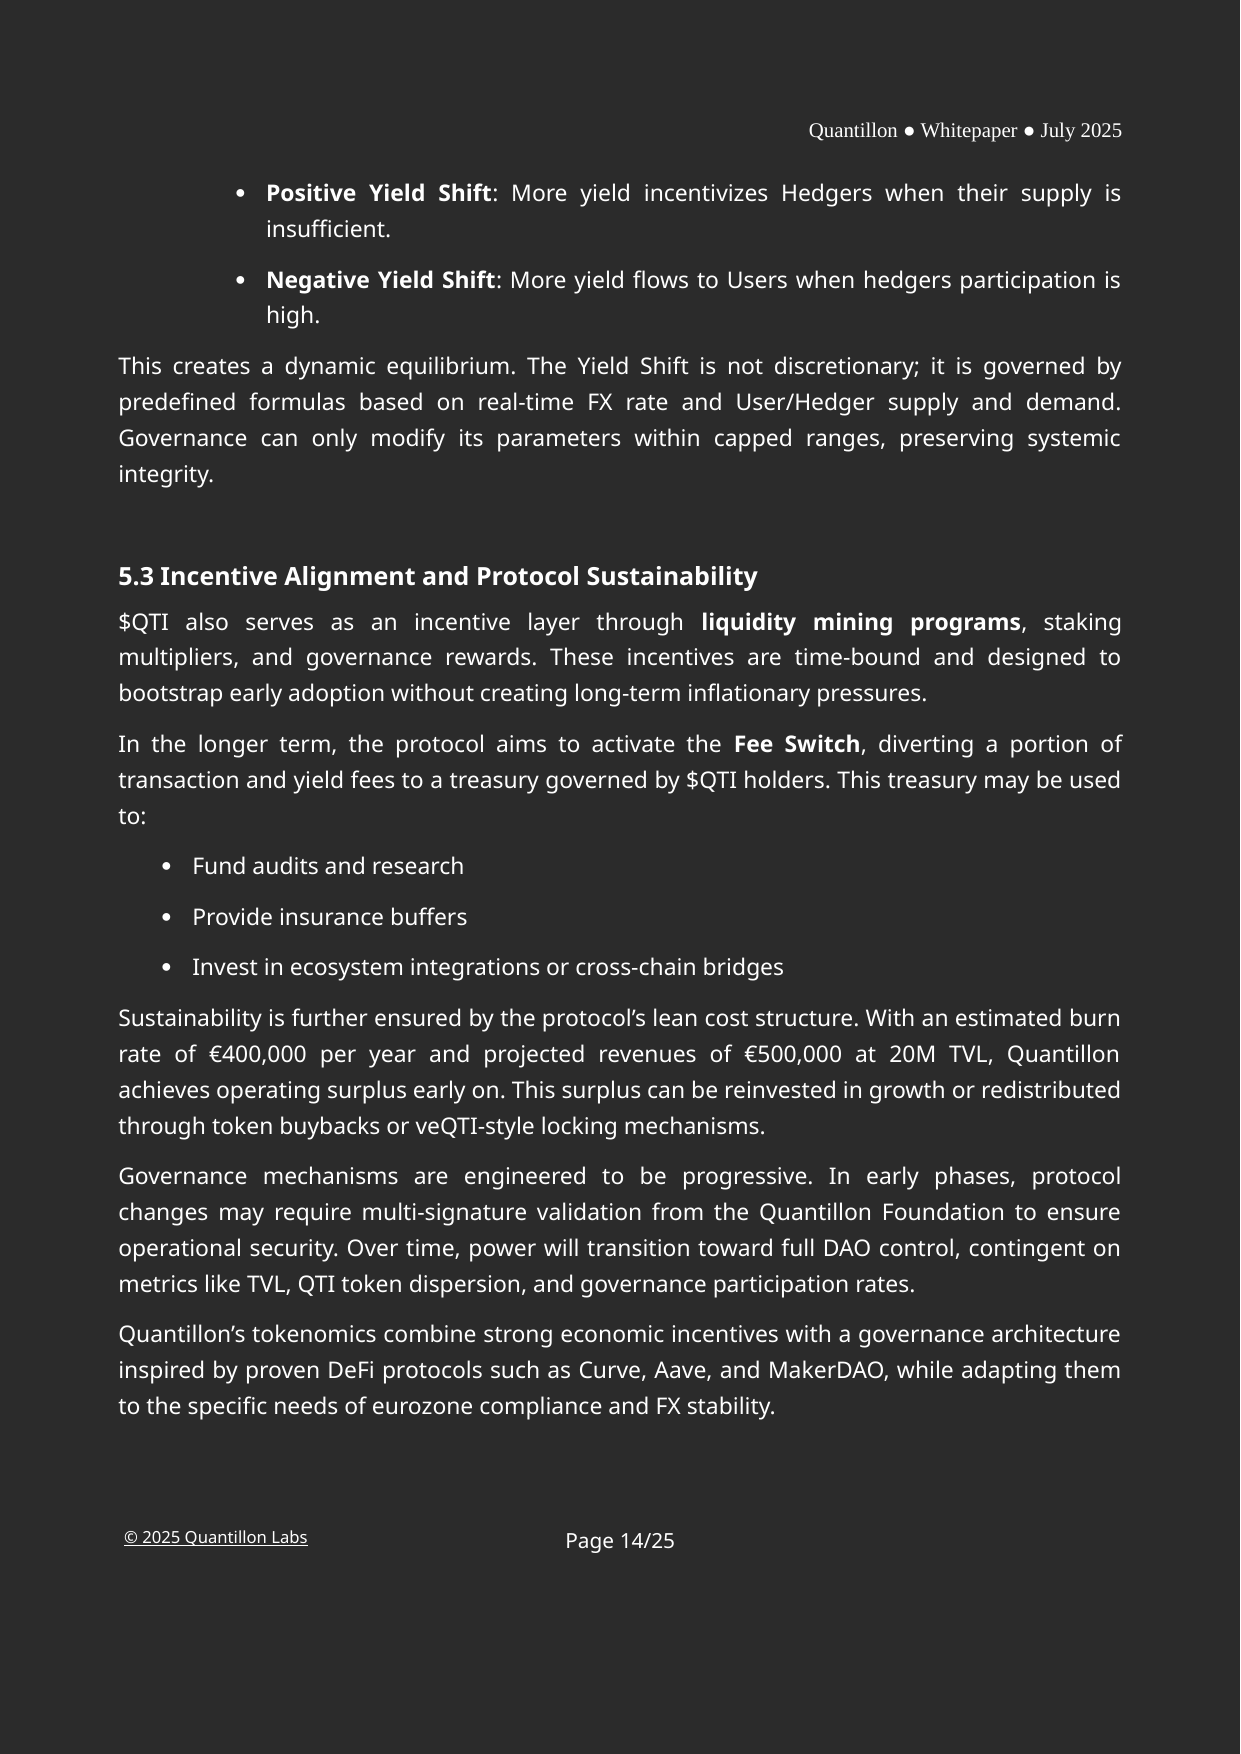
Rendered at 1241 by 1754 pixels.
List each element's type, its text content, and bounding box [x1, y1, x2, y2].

text In the longer term, the protocol aims to activate the Fee Switch, diverting a portion of transaction and yield fees to a treasury governed by $QTI holders. This treasury may be used to: [118, 728, 1122, 831]
text Quantillon’s tokenomics combine strong economic incentives with a governance architecture inspired by proven DeFi protocols such as Curve, Aave, and MakerDAO, while adapting them to the specific needs of eurozone compliance and FX stability. [118, 1318, 1122, 1422]
text Sustainability is further ensured by the protocol’s lean cost structure. With an estimated burn rate of €400,000 per year and projected revenues of €500,000 at 20M TVL, Quantillon achieves operating surplus early on. This surplus can be reinvested in growth or redistributed through token buybacks or veQTI-style locking mechanisms. [118, 1002, 1122, 1141]
text $QTI also serves as an incentive layer through liquidity mining programs, staking multipliers, and governance rewards. These incentives are time-bound and designed to bootstrap early adoption without creating long-term inflationary pressures. [118, 605, 1122, 708]
list Negative Yield Shift: More yield flows to Users when hedgers participation is high. [236, 263, 1122, 331]
list Invest in ecosystem integrations or cross-chain bridges [162, 951, 1122, 982]
text This creates a dynamic equilibrium. The Yield Shift is not discretionary; it is governed by predefined formulas based on real-time FX rate and User/Hedger supply and demand. Governance can only modify its parameters within capped ranges, preserving systemic integrity. [118, 350, 1122, 489]
list Provide insurance buffers [162, 901, 1122, 932]
list Fund audits and research [162, 850, 1122, 881]
list Positive Yield Shift: More yield incentivizes Hedgers when their supply is insufficient. [236, 177, 1122, 244]
text Governance mechanisms are engineered to be progressive. In early phases, protocol changes may require multi-signature validation from the Quantillon Foundation to ensure operational security. Over time, power will transition toward full DAO control, contingent on metrics like TVL, QTI token dispersion, and governance participation rates. [118, 1160, 1122, 1299]
subtitle 5.3 Incentive Alignment and Protocol Sustainability [118, 559, 1122, 593]
